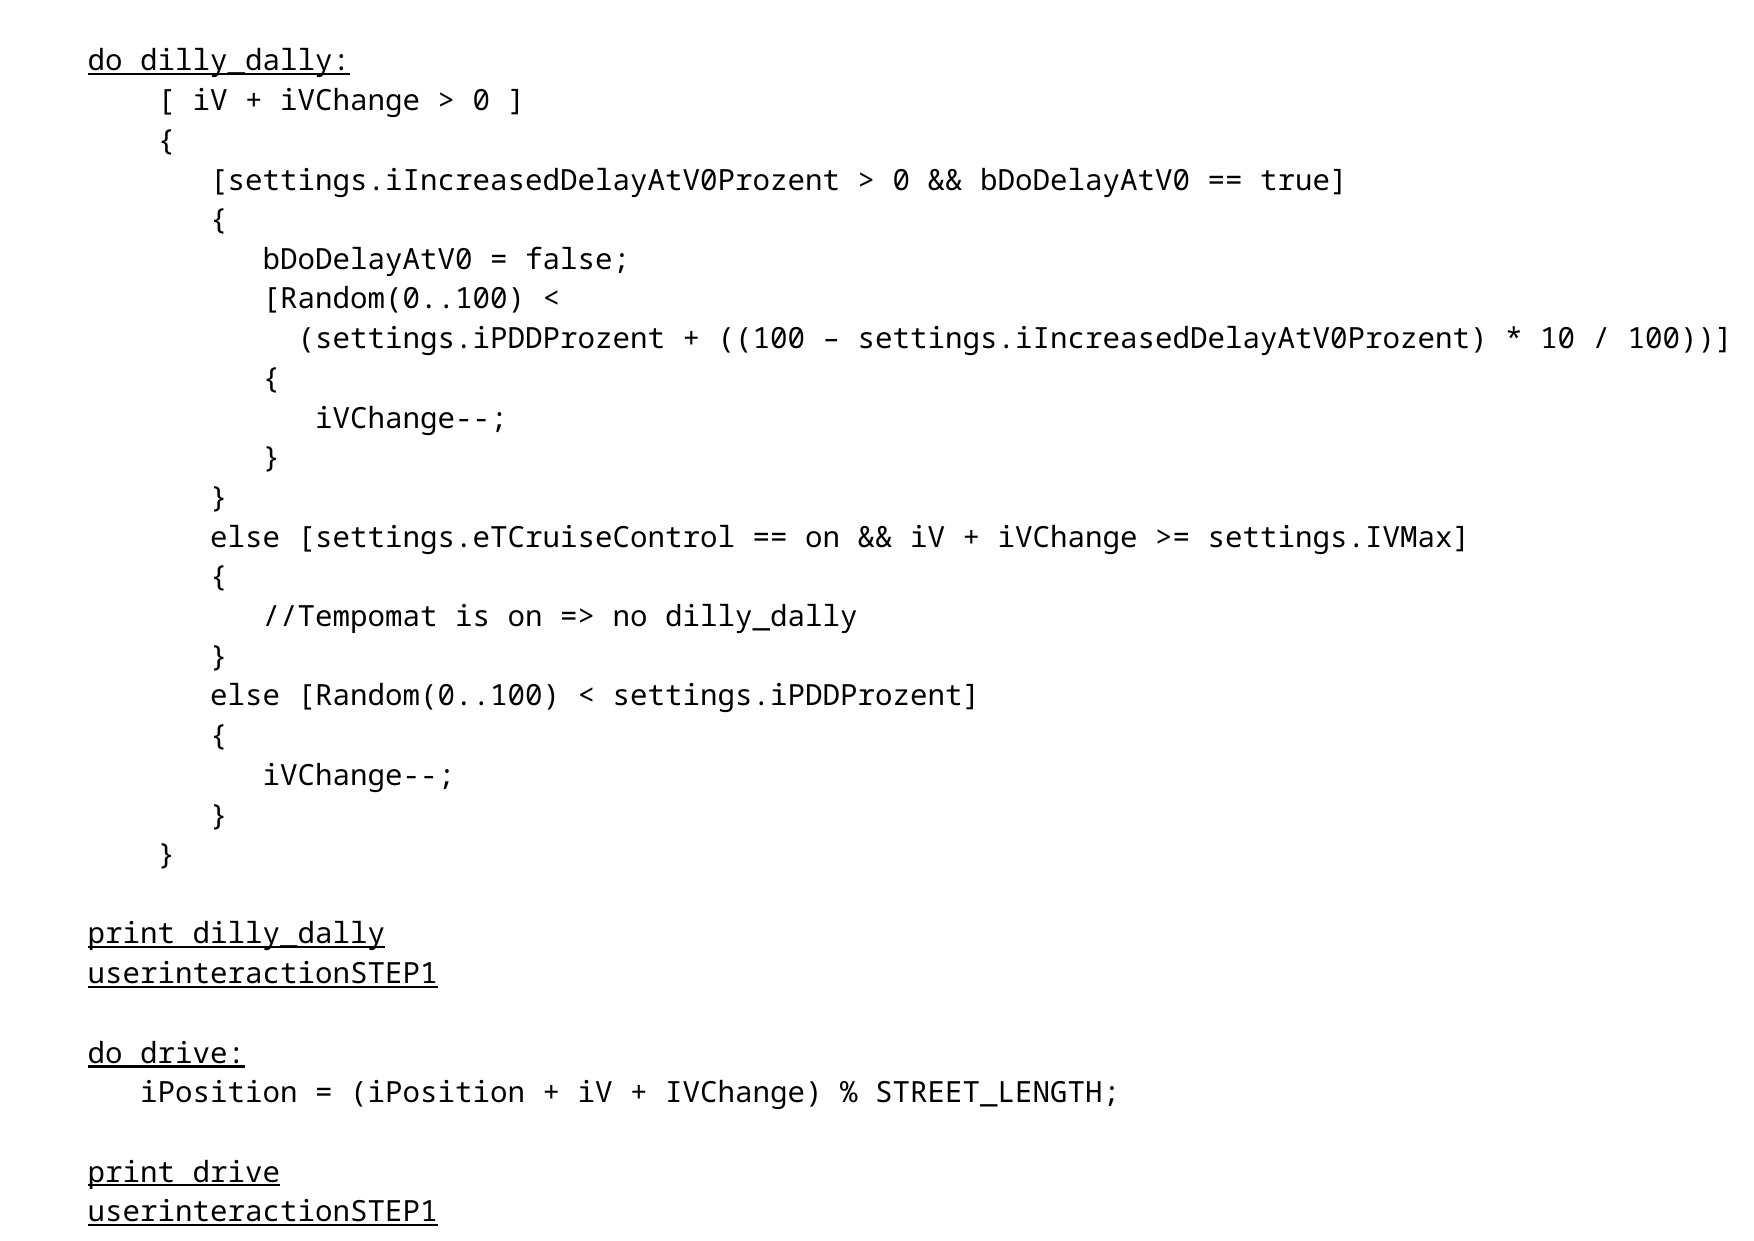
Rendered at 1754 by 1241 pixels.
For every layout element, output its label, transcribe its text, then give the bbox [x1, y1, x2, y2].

text iVChange--; [0, 754, 1754, 794]
text do drive: [0, 1032, 1754, 1072]
text [Random(0..100) < [0, 278, 1754, 317]
text { [0, 714, 1754, 754]
text do dilly_dally: [0, 40, 1754, 79]
text [settings.iIncreasedDelayAtV0Prozent > 0 && bDoDelayAtV0 == true] [0, 159, 1754, 198]
text } [0, 833, 1754, 873]
text { [0, 556, 1754, 595]
text { [0, 198, 1754, 238]
text else [settings.eTCruiseControl == on && iV + iVChange >= settings.IVMax] [0, 516, 1754, 556]
text { [0, 357, 1754, 397]
text userinteractionSTEP1 [0, 952, 1754, 992]
text userinteractionSTEP1 [0, 1191, 1754, 1230]
text { [0, 119, 1754, 159]
text (settings.iPDDProzent + ((100 – settings.iIncreasedDelayAtV0Prozent) * 10 / 100))] [0, 317, 1754, 357]
text else [Random(0..100) < settings.iPDDProzent] [0, 675, 1754, 714]
text iPosition = (iPosition + iV + IVChange) % STREET_LENGTH; [0, 1072, 1754, 1111]
text } [0, 794, 1754, 833]
text } [0, 635, 1754, 675]
text bDoDelayAtV0 = false; [0, 238, 1754, 278]
text //Tempomat is on => no dilly_dally [0, 595, 1754, 635]
text iVChange--; [0, 397, 1754, 437]
text print drive [0, 1151, 1754, 1191]
text } [0, 437, 1754, 476]
text print dilly_dally [0, 913, 1754, 952]
text [ iV + iVChange > 0 ] [0, 79, 1754, 119]
text } [0, 476, 1754, 516]
